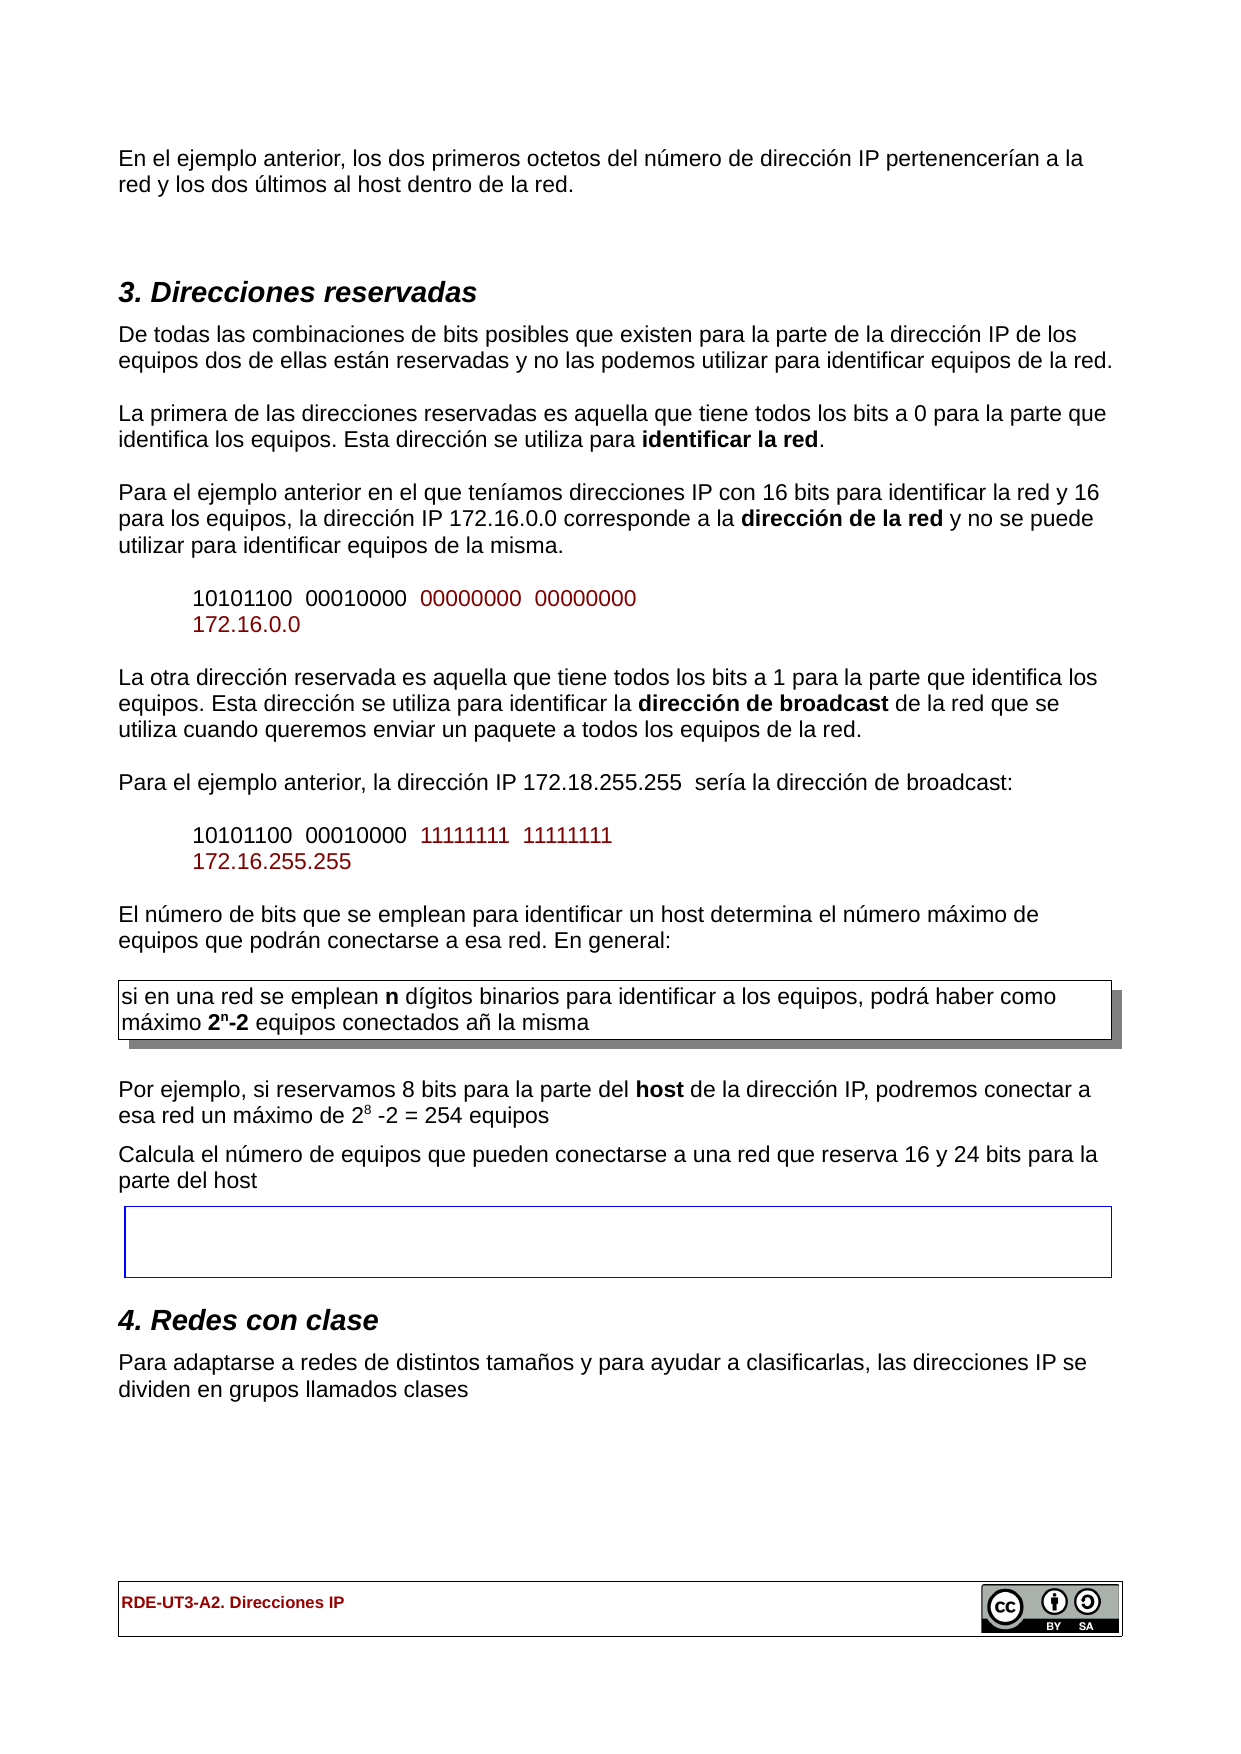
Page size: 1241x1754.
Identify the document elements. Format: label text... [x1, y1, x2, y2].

text Calcula el número de equipos que pueden conectarse a una red que reserva 16 y 24 bits para la parte del host [118, 1141, 1122, 1193]
text si en una red se emplean n dígitos binarios para identificar a los equipos, podrá haber como máximo 2n-2 equipos conectados añ la misma [119, 981, 1111, 1038]
text Para el ejemplo anterior, la dirección IP 172.18.255.255 sería la dirección de broadcast: [118, 769, 1122, 795]
text La otra dirección reservada es aquella que tiene todos los bits a 1 para la parte que identifica los equipos. Esta dirección se utiliza para identificar la dirección de broadcast de la red que se utiliza cuando queremos enviar un paquete a todos los equipos de la red. [118, 663, 1122, 743]
text 172.16.255.255 [192, 848, 1122, 874]
text 10101100 00010000 00000000 00000000 [192, 584, 1122, 611]
text 172.16.0.0 [192, 611, 1122, 637]
text Por ejemplo, si reservamos 8 bits para la parte del host de la dirección IP, podremos conectar a esa red un máximo de 28 -2 = 254 equipos [118, 1076, 1122, 1128]
subtitle 3. Direcciones reservadas [118, 275, 1122, 308]
text La primera de las direcciones reservadas es aquella que tiene todos los bits a 0 para la parte que identifica los equipos. Esta dirección se utiliza para identificar la red. [118, 400, 1122, 453]
text En el ejemplo anterior, los dos primeros octetos del número de dirección IP pertenencerían a la red y los dos últimos al host dentro de la red. [118, 144, 1122, 197]
text Para el ejemplo anterior en el que teníamos direcciones IP con 16 bits para identificar la red y 16 para los equipos, la dirección IP 172.16.0.0 corresponde a la dirección de la red y no se puede utilizar para identificar equipos de la misma. [118, 479, 1122, 558]
table_header [126, 1207, 1111, 1277]
subtitle 4. Redes con clase [118, 1303, 1122, 1337]
picture [981, 1584, 1119, 1633]
text Para adaptarse a redes de distintos tamaños y para ayudar a clasificarlas, las direcciones IP se dividen en grupos llamados clases [118, 1349, 1122, 1402]
text 10101100 00010000 11111111 11111111 [192, 822, 1122, 848]
text El número de bits que se emplean para identificar un host determina el número máximo de equipos que podrán conectarse a esa red. En general: [118, 901, 1122, 953]
text De todas las combinaciones de bits posibles que existen para la parte de la dirección IP de los equipos dos de ellas están reservadas y no las podemos utilizar para identificar equipos de la red. [118, 321, 1122, 374]
